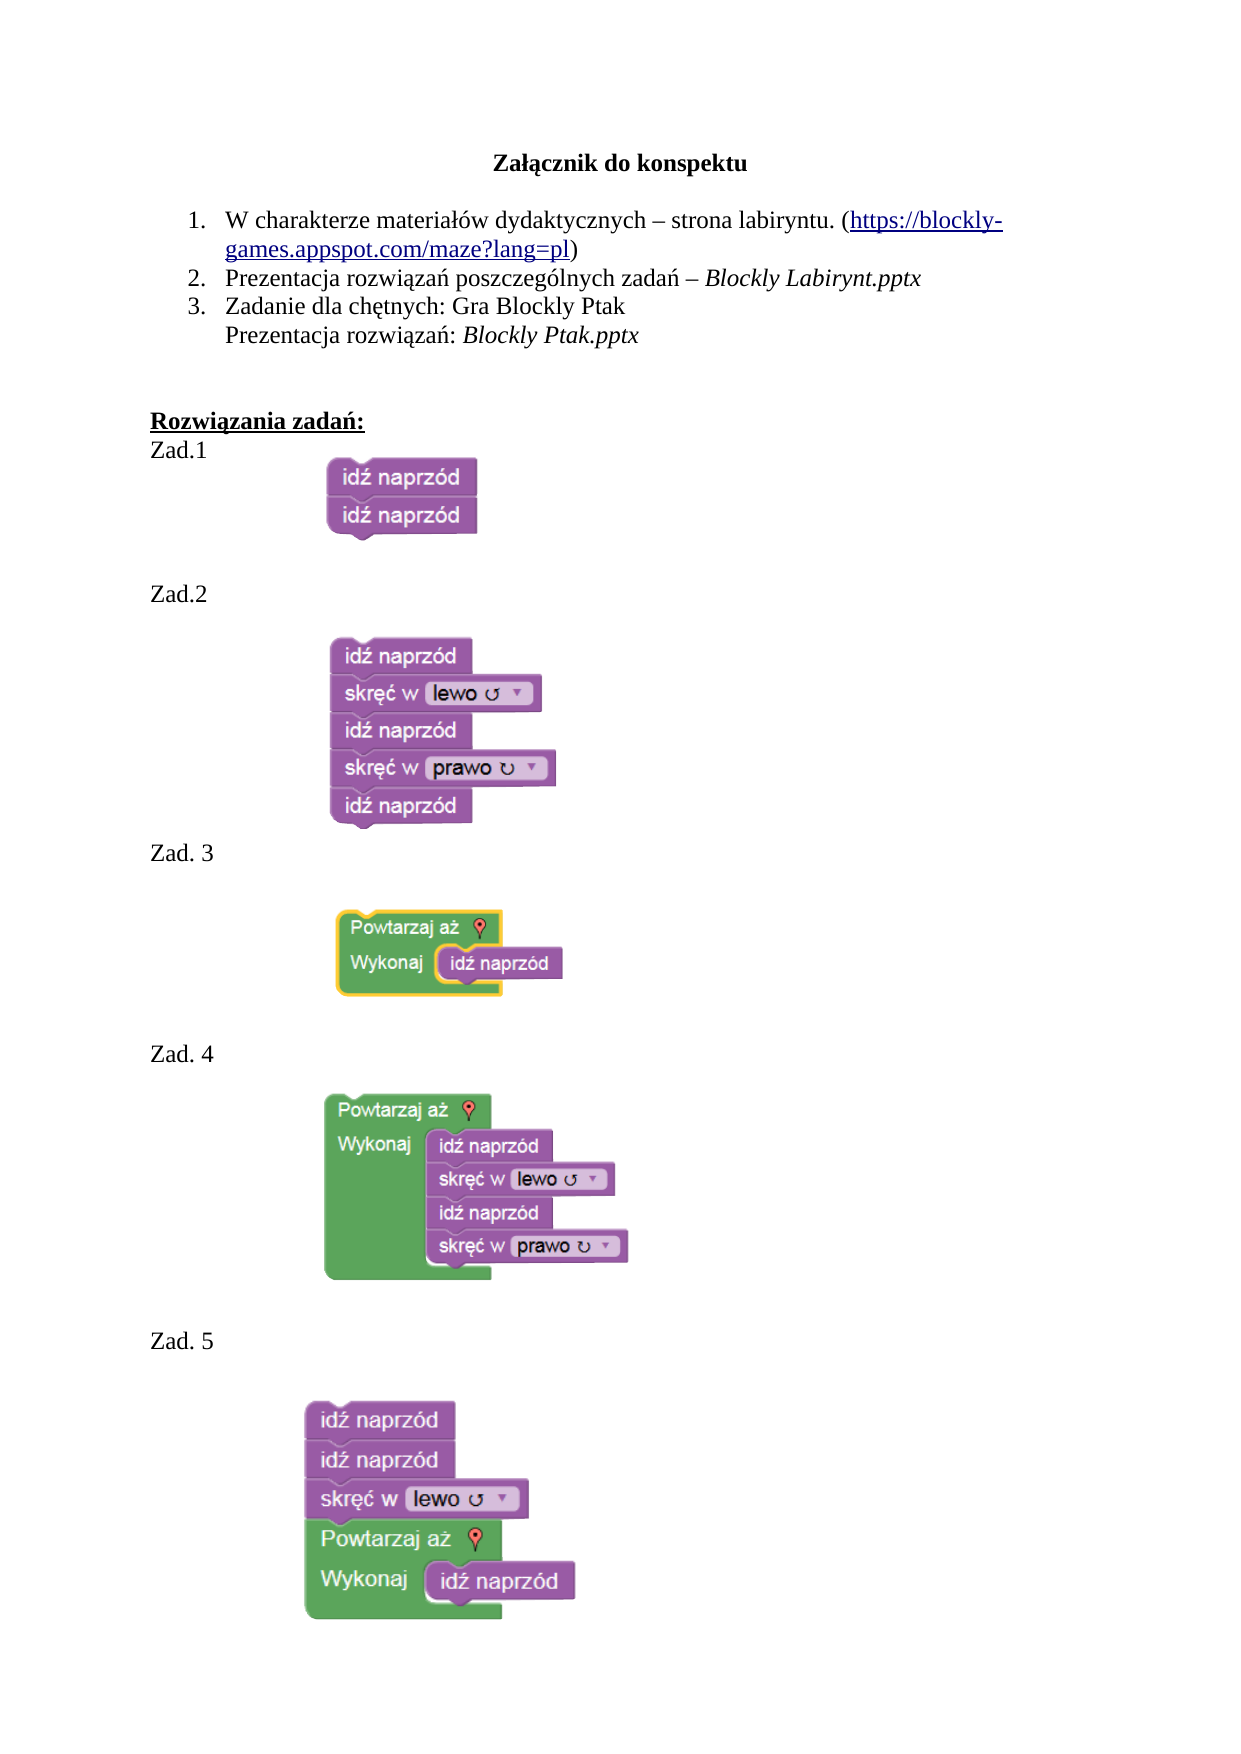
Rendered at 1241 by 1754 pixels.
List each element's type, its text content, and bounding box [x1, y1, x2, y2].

text Rozwiązania zadań: [150, 406, 1090, 435]
text Zad.2 [150, 579, 1090, 608]
text Zad. 5 [150, 1326, 1090, 1355]
list Zadanie dla chętnych: Gra Blockly Ptak Prezentacja rozwiązań: Blockly Ptak.pptx [187, 291, 1090, 349]
list Prezentacja rozwiązań poszczególnych zadań – Blockly Labirynt.pptx [187, 263, 1090, 291]
text Zad. 4 [150, 1039, 1090, 1068]
text Zad. 3 [150, 838, 1090, 866]
list W charakterze materiałów dydaktycznych – strona labiryntu. (https://blockly-games.appspot.com/maze?lang=pl) [187, 205, 1090, 263]
text Zad.1 [150, 435, 1090, 464]
text Załącznik do konspektu [150, 148, 1090, 176]
